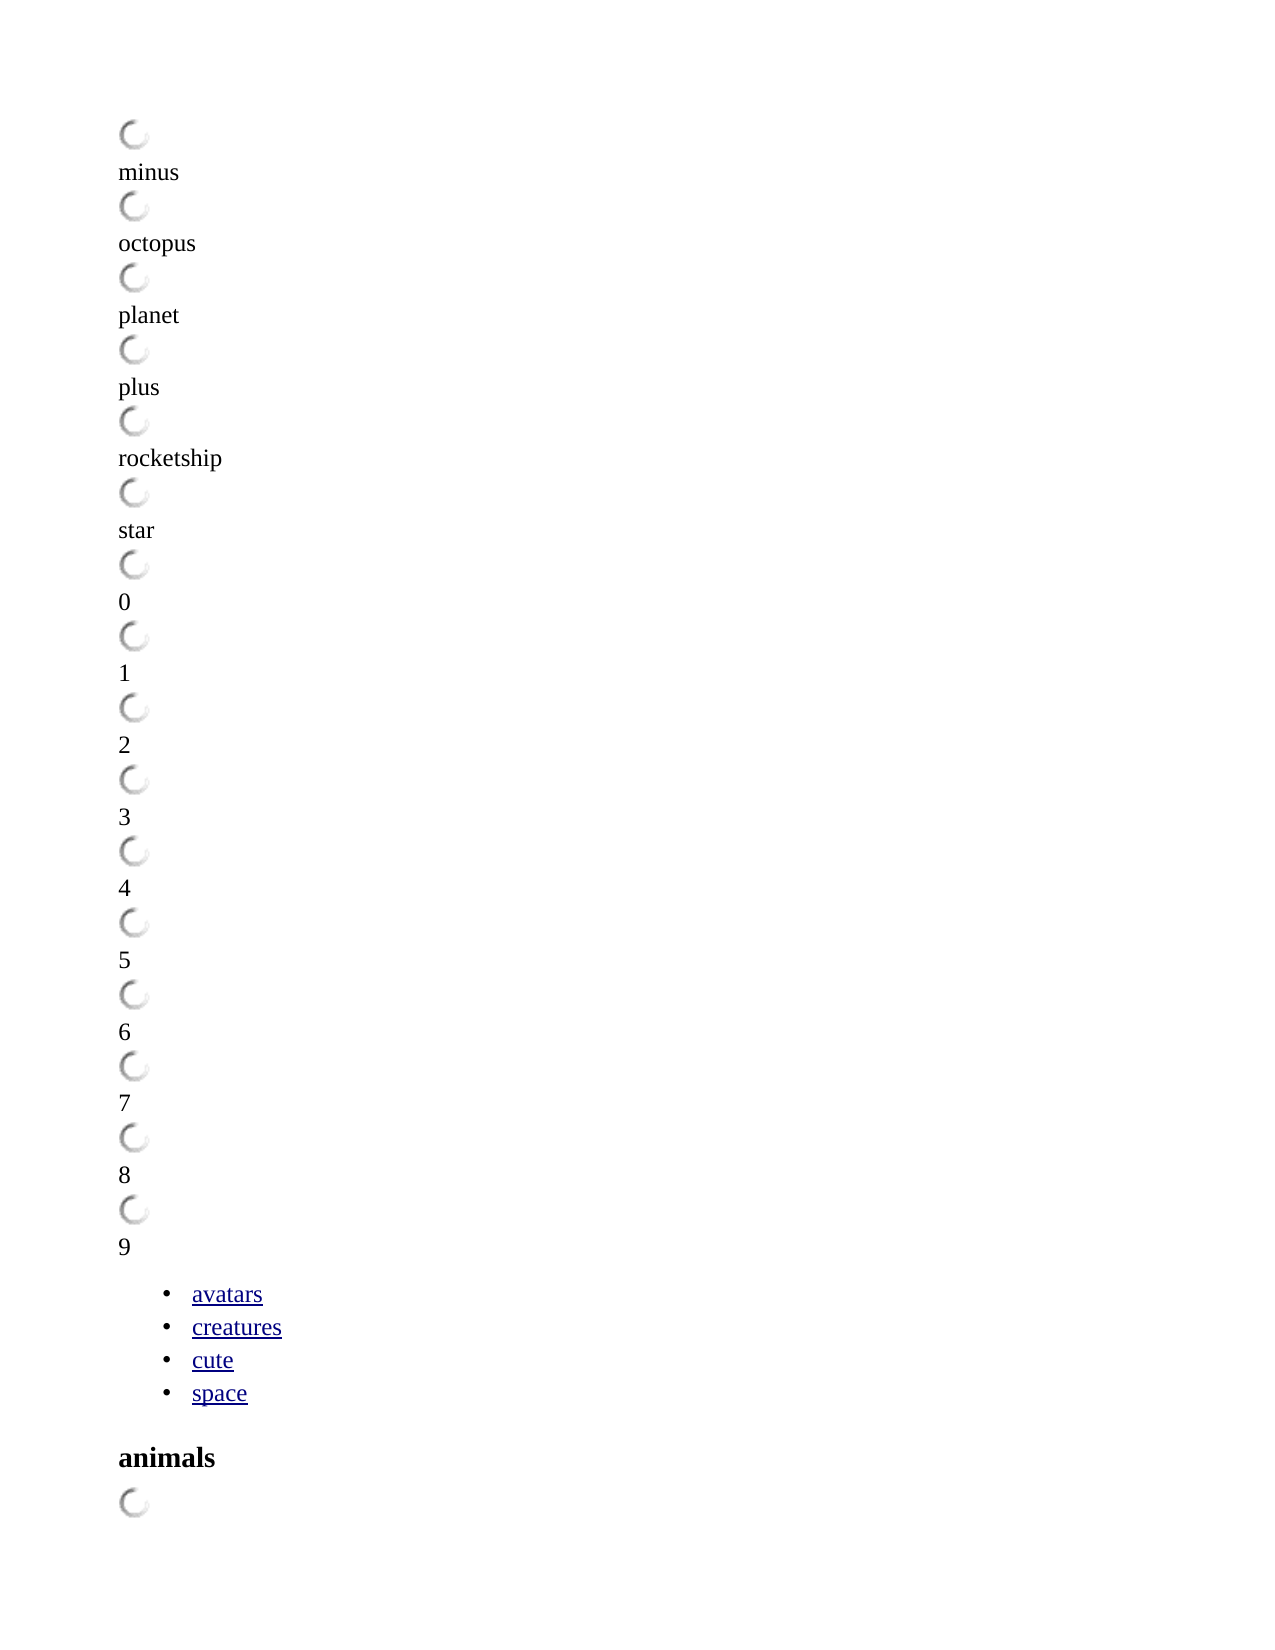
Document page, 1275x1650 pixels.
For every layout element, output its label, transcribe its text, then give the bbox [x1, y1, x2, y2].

text 8 [118, 1160, 1157, 1189]
picture [118, 978, 153, 1013]
text 0 [118, 587, 1157, 616]
picture [118, 906, 153, 941]
picture [118, 834, 153, 870]
list avatars [162, 1279, 1157, 1308]
text 2 [118, 730, 1157, 759]
text octopus [118, 228, 1157, 257]
text 3 [118, 802, 1157, 831]
picture [118, 1121, 153, 1156]
picture [118, 1193, 153, 1228]
picture [118, 548, 153, 583]
text 9 [118, 1232, 1157, 1261]
picture [118, 404, 153, 440]
picture [118, 763, 153, 798]
text 4 [118, 873, 1157, 902]
picture [118, 1049, 153, 1085]
text 7 [118, 1088, 1157, 1117]
picture [118, 261, 153, 296]
text rocketship [118, 443, 1157, 472]
picture [118, 1486, 153, 1521]
text star [118, 515, 1157, 544]
picture [118, 619, 153, 655]
list cute [162, 1345, 1157, 1374]
text minus [118, 157, 1157, 186]
text 1 [118, 658, 1157, 687]
list creatures [162, 1312, 1157, 1341]
subtitle animals [118, 1441, 1157, 1474]
picture [118, 476, 153, 511]
text planet [118, 300, 1157, 329]
picture [118, 118, 153, 153]
picture [118, 691, 153, 726]
list space [162, 1378, 1157, 1407]
picture [118, 189, 153, 225]
text 6 [118, 1017, 1157, 1046]
picture [118, 333, 153, 368]
text 5 [118, 945, 1157, 974]
text plus [118, 372, 1157, 401]
